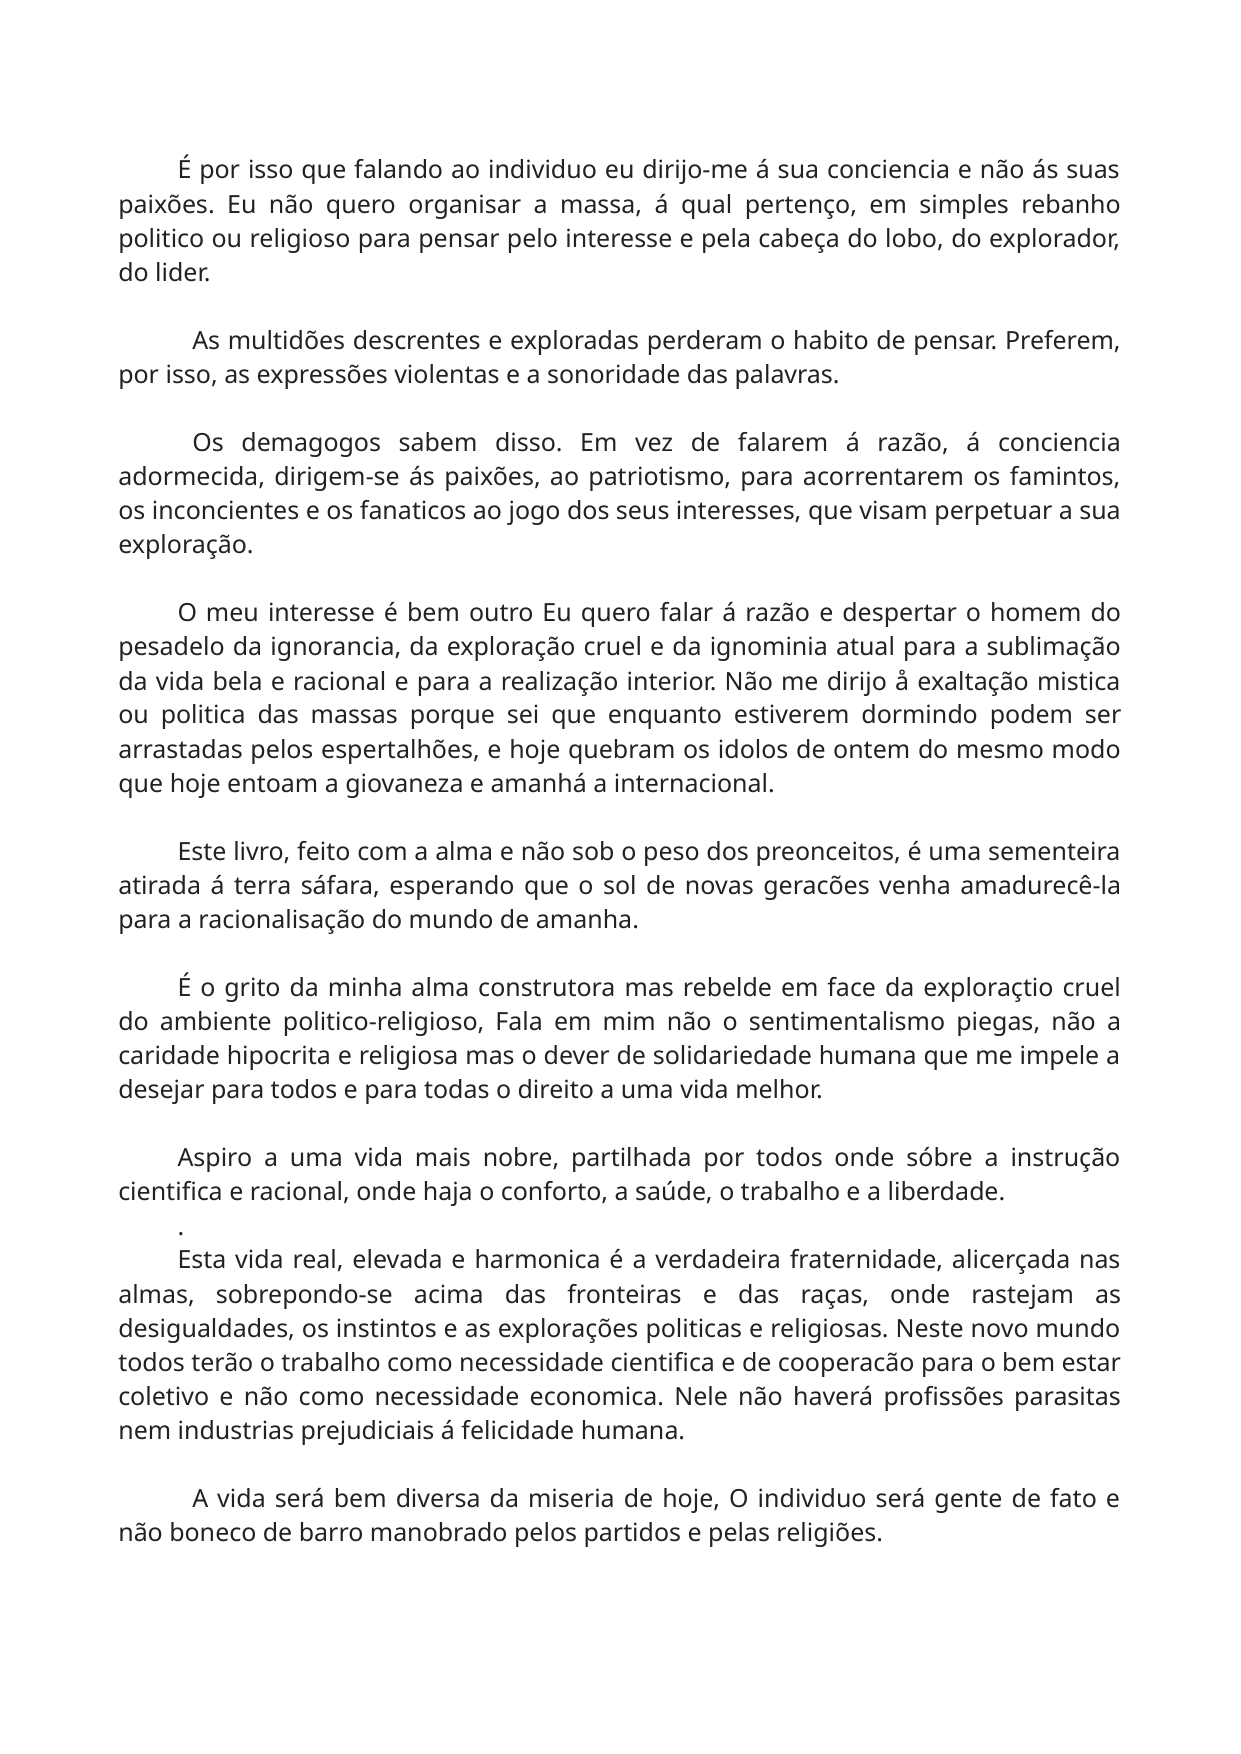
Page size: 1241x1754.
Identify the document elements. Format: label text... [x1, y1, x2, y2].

text Este livro, feito com a alma e não sob o peso dos preonceitos, é uma sementeira atirada á terra sáfara, esperando que o sol de novas geracões venha amadurecê-la para a racionalisação do mundo de amanha. [118, 833, 1122, 936]
text A vida será bem diversa da miseria de hoje, O individuo será gente de fato e não boneco de barro manobrado pelos partidos e pelas religiões. [118, 1481, 1122, 1549]
text Os demagogos sabem disso. Em vez de falarem á razão, á conciencia adormecida, dirigem-se ás paixões, ao patriotismo, para acorrentarem os famintos, os inconcientes e os fanaticos ao jogo dos seus interesses, que visam perpetuar a sua exploração. [118, 391, 1122, 561]
text É o grito da minha alma construtora mas rebelde em face da exploraçtio cruel do ambiente politico-religioso, Fala em mim não o sentimentalismo piegas, não a caridade hipocrita e religiosa mas o dever de solidariedade humana que me impele a desejar para todos e para todas o direito a uma vida melhor. [118, 970, 1122, 1106]
text . [118, 1208, 1122, 1242]
text Esta vida real, elevada e harmonica é a verdadeira fraternidade, alicerçada nas almas, sobrepondo-se acima das fronteiras e das raças, onde rastejam as desigualdades, os instintos e as explorações politicas e religiosas. Neste novo mundo todos terão o trabalho como necessidade cientifica e de cooperacão para o bem estar coletivo e não como necessidade economica. Nele não haverá profissões parasitas nem industrias prejudiciais á felicidade humana. [118, 1242, 1122, 1447]
text O meu interesse é bem outro Eu quero falar á razão e despertar o homem do pesadelo da ignorancia, da exploração cruel e da ignominia atual para a sublimação da vida bela e racional e para a realização interior. Não me dirijo å exaltação mistica ou politica das massas porque sei que enquanto estiverem dormindo podem ser arrastadas pelos espertalhões, e hoje quebram os idolos de ontem do mesmo modo que hoje entoam a giovaneza e amanhá a internacional. [118, 595, 1122, 799]
text É por isso que falando ao individuo eu dirijo-me á sua conciencia e não ás suas paixões. Eu não quero organisar a massa, á qual pertenço, em simples rebanho politico ou religioso para pensar pelo interesse e pela cabeça do lobo, do explorador, do lider. [118, 152, 1122, 288]
text As multidões descrentes e exploradas perderam o habito de pensar. Preferem, por isso, as expressões violentas e a sonoridade das palavras. [118, 288, 1122, 391]
text Aspiro a uma vida mais nobre, partilhada por todos onde sóbre a instrução cientifica e racional, onde haja o conforto, a saúde, o trabalho e a liberdade. [118, 1140, 1122, 1208]
